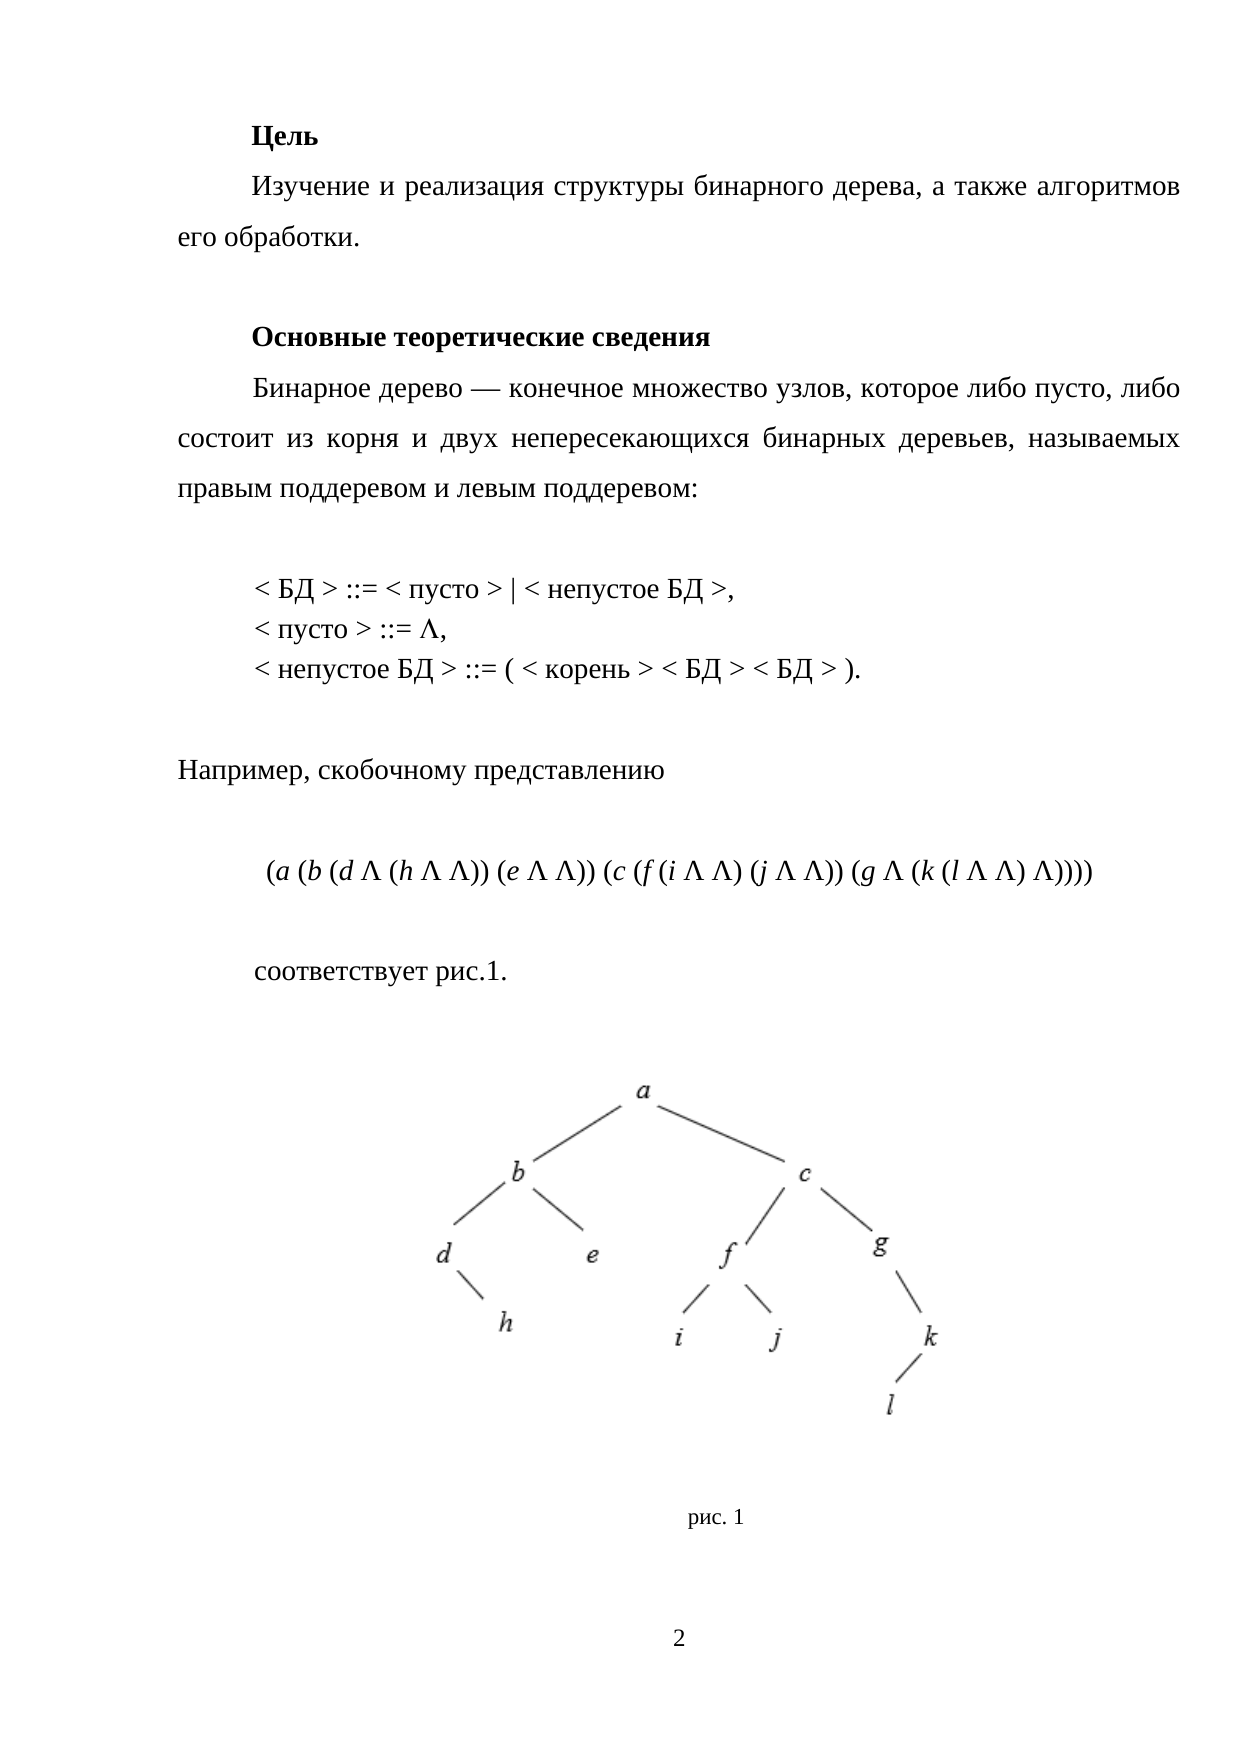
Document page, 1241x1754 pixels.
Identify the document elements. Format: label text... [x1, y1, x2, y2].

text Например, скобочному представлению [177, 752, 1181, 786]
text рис. 1 [177, 1503, 1181, 1529]
text < пусто > ::= , [177, 611, 1181, 645]
text Основные теоретические сведения [177, 319, 1181, 353]
text Изучение и реализация структуры бинарного дерева, а также алгоритмов его обработки. [177, 168, 1181, 252]
text (a (b (d Λ (h Λ Λ)) (e Λ Λ)) (c (f (i Λ Λ) (j Λ Λ)) (g Λ (k (l Λ Λ) Λ)))) [177, 853, 1181, 886]
picture [410, 1053, 949, 1436]
text < непустое БД > ::= ( < корень > < БД > < БД > ). [177, 651, 1181, 685]
text < БД > ::= < пусто > | < непустое БД >, [177, 571, 1181, 604]
text Цель [177, 118, 1181, 152]
text Бинарное дерево — конечное множество узлов, которое либо пусто, либо состоит из корня и двух непересекающихся бинарных деревьев, называемых правым поддеревом и левым поддеревом: [177, 370, 1181, 504]
text соответствует рис.1. [177, 953, 1181, 987]
